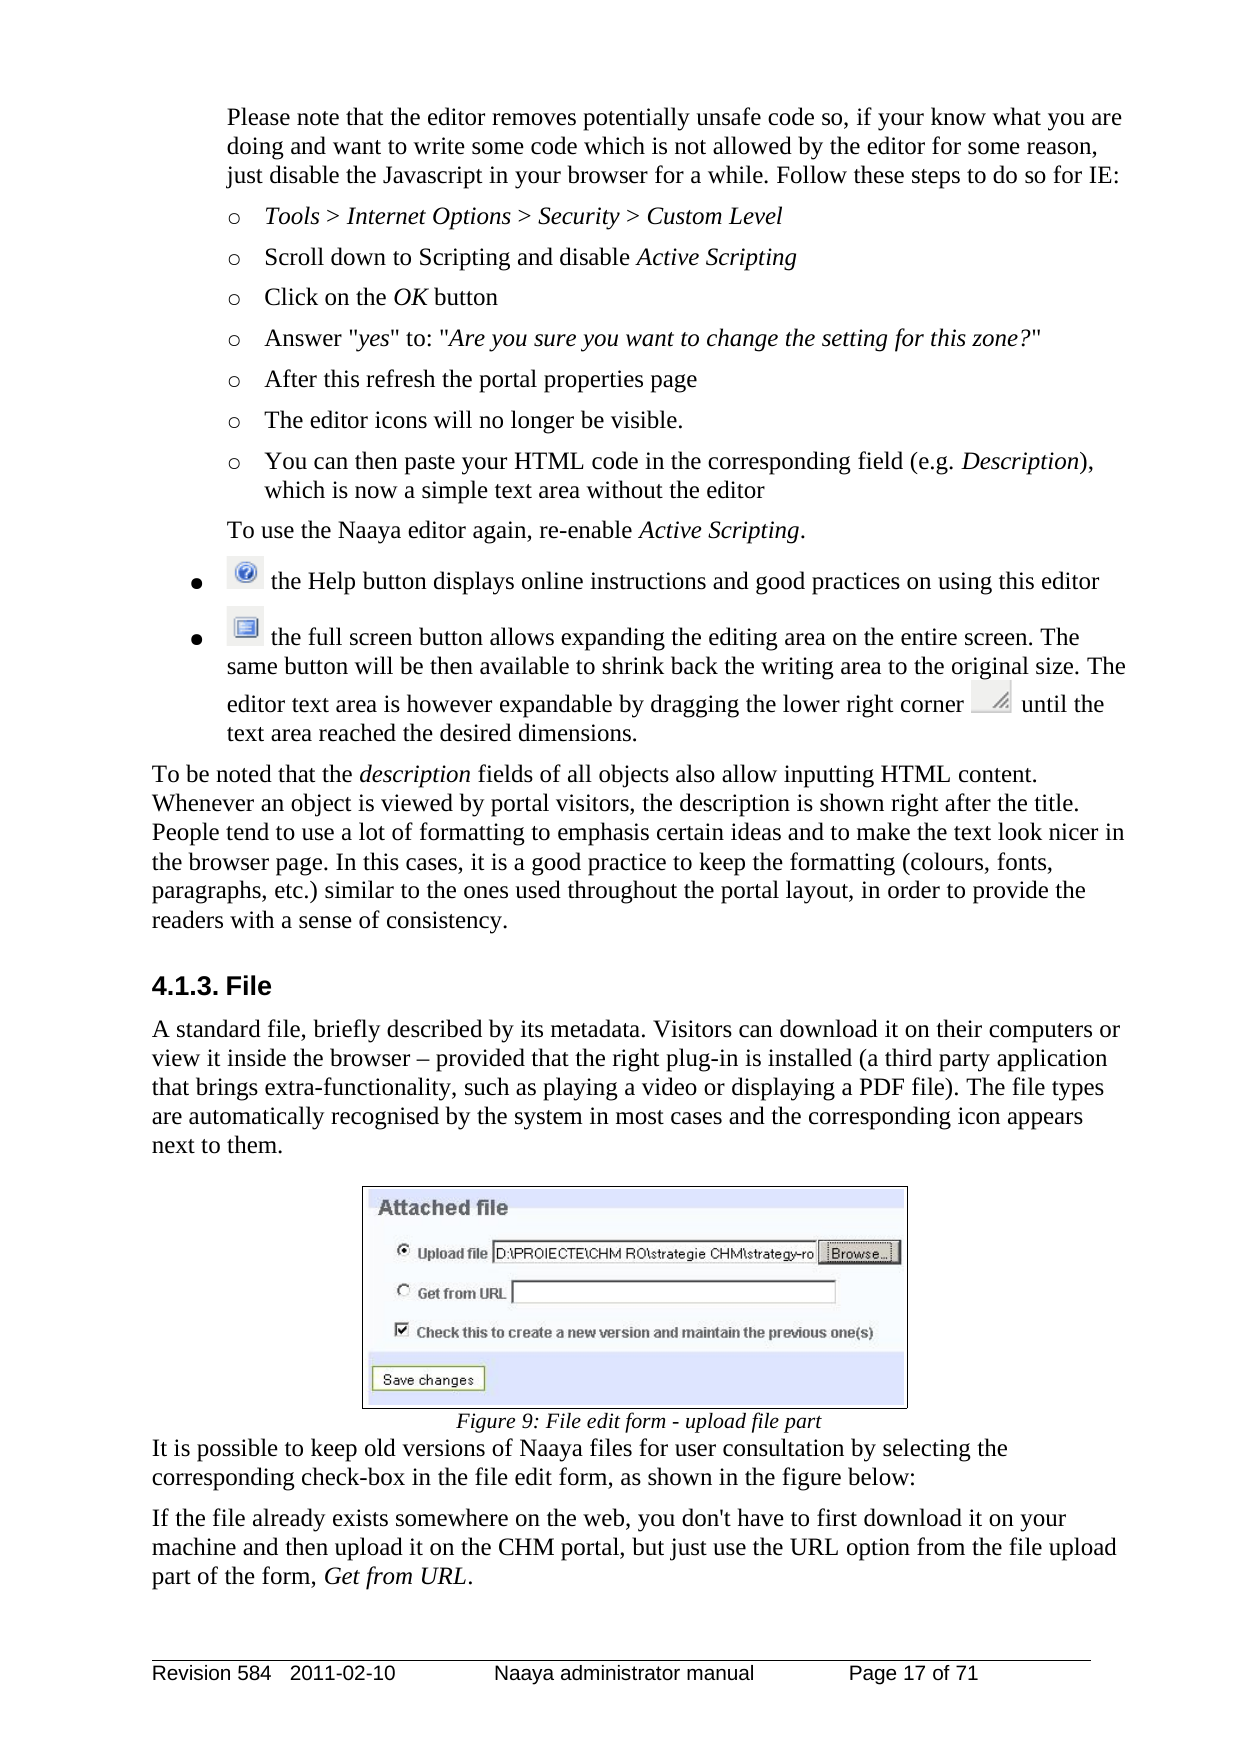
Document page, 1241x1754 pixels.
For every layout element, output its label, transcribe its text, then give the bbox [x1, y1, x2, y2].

text If the file already exists somewhere on the web, you don't have to first download it on your machine and then upload it on the CHM portal, but just use the URL option from the file upload part of the form, Get from URL. [152, 1503, 1128, 1590]
list the Help button displays online instructions and good practices on using this editor [189, 556, 1128, 594]
list the full screen button allows expanding the editing area on the entire screen. The same button will be then available to shrink back the writing area to the original size. The editor text area is however expandable by dragging the lower right corner until the text area reached the desired dimensions. [189, 606, 1128, 747]
picture [971, 680, 1015, 713]
list Answer "yes" to: "Are you sure you want to change the setting for this zone?" [227, 323, 1128, 352]
text Figure 9: File edit form - upload file part [353, 1183, 926, 1433]
list After this refresh the portal properties page [227, 364, 1128, 393]
list To use the Naaya editor again, re-enable Active Scripting. [189, 515, 1128, 544]
picture [365, 1189, 904, 1405]
text A standard file, briefly described by its metadata. Visitors can download it on their computers or view it inside the browser – provided that the right plug-in is installed (a third party application that brings extra-functionality, such as playing a video or displaying a PDF file). The file types are automatically recognised by the system in most cases and the corresponding icon appears next to them. [152, 1014, 1128, 1159]
text It is possible to keep old versions of Naaya files for user consultation by selecting the corresponding check-box in the file edit form, as shown in the figure below: [152, 1171, 1128, 1491]
list You can then paste your HTML code in the corresponding field (e.g. Description), which is now a simple text area without the editor [227, 446, 1128, 504]
picture [226, 556, 264, 589]
list Please note that the editor removes potentially unsafe code so, if your know what you are doing and want to write some code which is not allowed by the editor for some reason, just disable the Javascript in your browser for a while. Follow these steps to do so for IE: [189, 102, 1128, 189]
text To be noted that the description fields of all objects also allow inputting HTML content. Whenever an object is viewed by portal visitors, the description is shown right after the title. People tend to use a lot of formatting to emphasis certain ideas and to make the text look nicer in the browser page. In this cases, it is a good practice to keep the formatting (colours, fonts, paragraphs, etc.) similar to the ones used throughout the portal layout, in order to provide the readers with a sense of consistency. [152, 759, 1128, 933]
list Tools > Internet Options > Security > Custom Level [227, 201, 1128, 229]
subtitle File [152, 970, 1128, 1001]
list The editor icons will no longer be visible. [227, 405, 1128, 434]
list Click on the OK button [227, 282, 1128, 311]
picture [226, 606, 264, 646]
list Scroll down to Scripting and disable Active Scripting [227, 241, 1128, 270]
